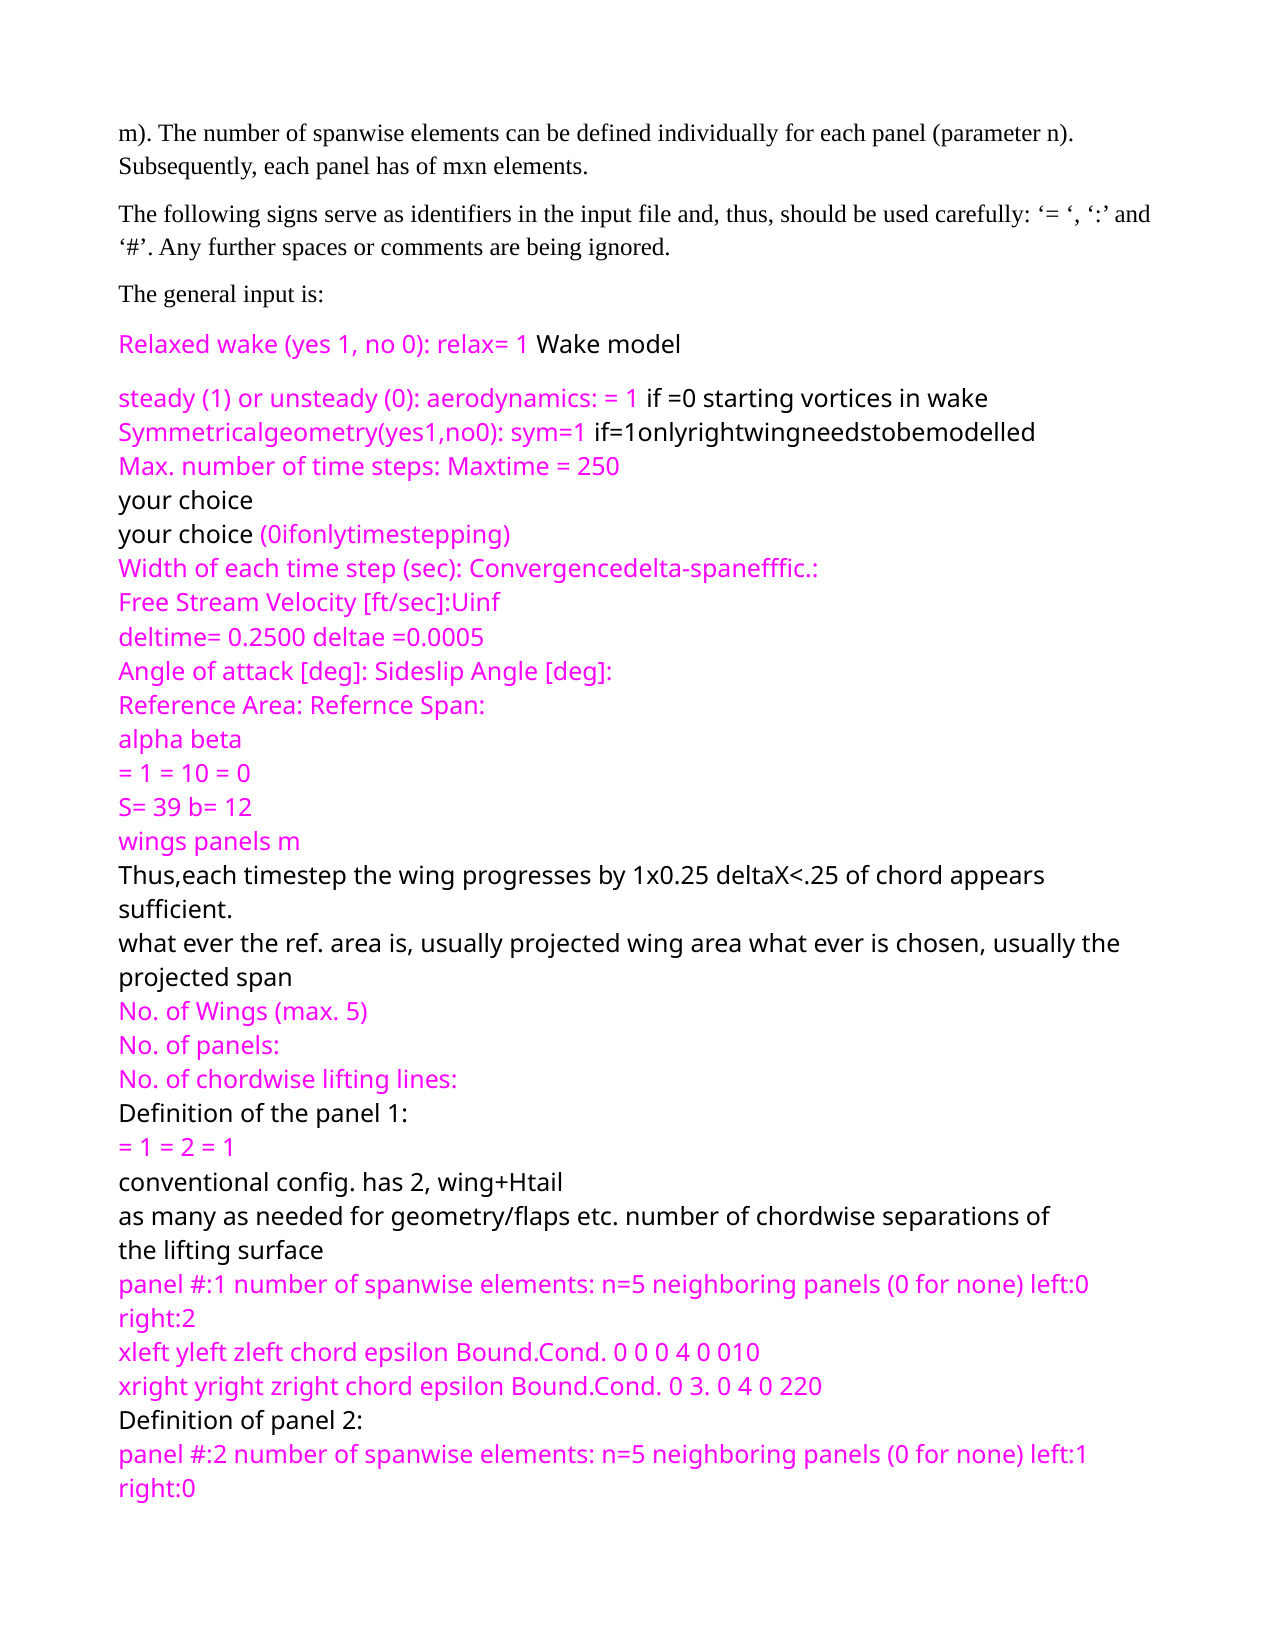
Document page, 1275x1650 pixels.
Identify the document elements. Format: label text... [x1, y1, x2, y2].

text No. of chordwise lifting lines: [118, 1062, 1157, 1096]
text panel #:2 number of spanwise elements: n=5 neighboring panels (0 for none) left:1 right:0 [118, 1437, 1157, 1505]
text Relaxed wake (yes 1, no 0): relax= 1 Wake model [118, 327, 1157, 361]
text panel #:1 number of spanwise elements: n=5 neighboring panels (0 for none) left:0 right:2 [118, 1266, 1157, 1334]
text conventional config. has 2, wing+Htail [118, 1164, 1157, 1198]
text Width of each time step (sec): Convergencedelta-spanefffic.: [118, 551, 1157, 585]
text Thus,each timestep the wing progresses by 1x0.25 deltaX<.25 of chord appears sufficient. [118, 858, 1157, 926]
text = 1 = 2 = 1 [118, 1130, 1157, 1164]
text Definition of panel 2: [118, 1403, 1157, 1437]
text the lifting surface [118, 1232, 1157, 1266]
text as many as needed for geometry/flaps etc. number of chordwise separations of [118, 1198, 1157, 1232]
text The general input is: [118, 279, 1157, 308]
text steady (1) or unsteady (0): aerodynamics: = 1 if =0 starting vortices in wake Symmetricalgeometry(yes1,no0): sym=1 if=1onlyrightwingneedstobemodelled [118, 381, 1157, 449]
text your choice [118, 483, 1157, 517]
text xright yright zright chord epsilon Bound.Cond. 0 3. 0 4 0 220 [118, 1368, 1157, 1403]
text alpha beta [118, 721, 1157, 755]
text = 1 = 10 = 0 [118, 755, 1157, 789]
text xleft yleft zleft chord epsilon Bound.Cond. 0 0 0 4 0 010 [118, 1334, 1157, 1368]
text The following signs serve as identifiers in the input file and, thus, should be used carefully: ‘= ‘, ‘:’ and ‘#’. Any further spaces or comments are being ignored. [118, 199, 1157, 261]
text Max. number of time steps: Maxtime = 250 [118, 449, 1157, 483]
text Angle of attack [deg]: Sideslip Angle [deg]: [118, 653, 1157, 687]
text what ever the ref. area is, usually projected wing area what ever is chosen, usually the projected span [118, 926, 1157, 994]
text Reference Area: Refernce Span: [118, 687, 1157, 721]
text your choice (0ifonlytimestepping) [118, 517, 1157, 551]
text Definition of the panel 1: [118, 1096, 1157, 1130]
text No. of panels: [118, 1028, 1157, 1062]
text No. of Wings (max. 5) [118, 994, 1157, 1028]
text S= 39 b= 12 [118, 789, 1157, 823]
text wings panels m [118, 823, 1157, 858]
text Free Stream Velocity [ft/sec]:Uinf [118, 585, 1157, 619]
text deltime= 0.2500 deltae =0.0005 [118, 619, 1157, 653]
text m). The number of spanwise elements can be defined individually for each panel (parameter n). Subsequently, each panel has of mxn elements. [118, 118, 1157, 180]
